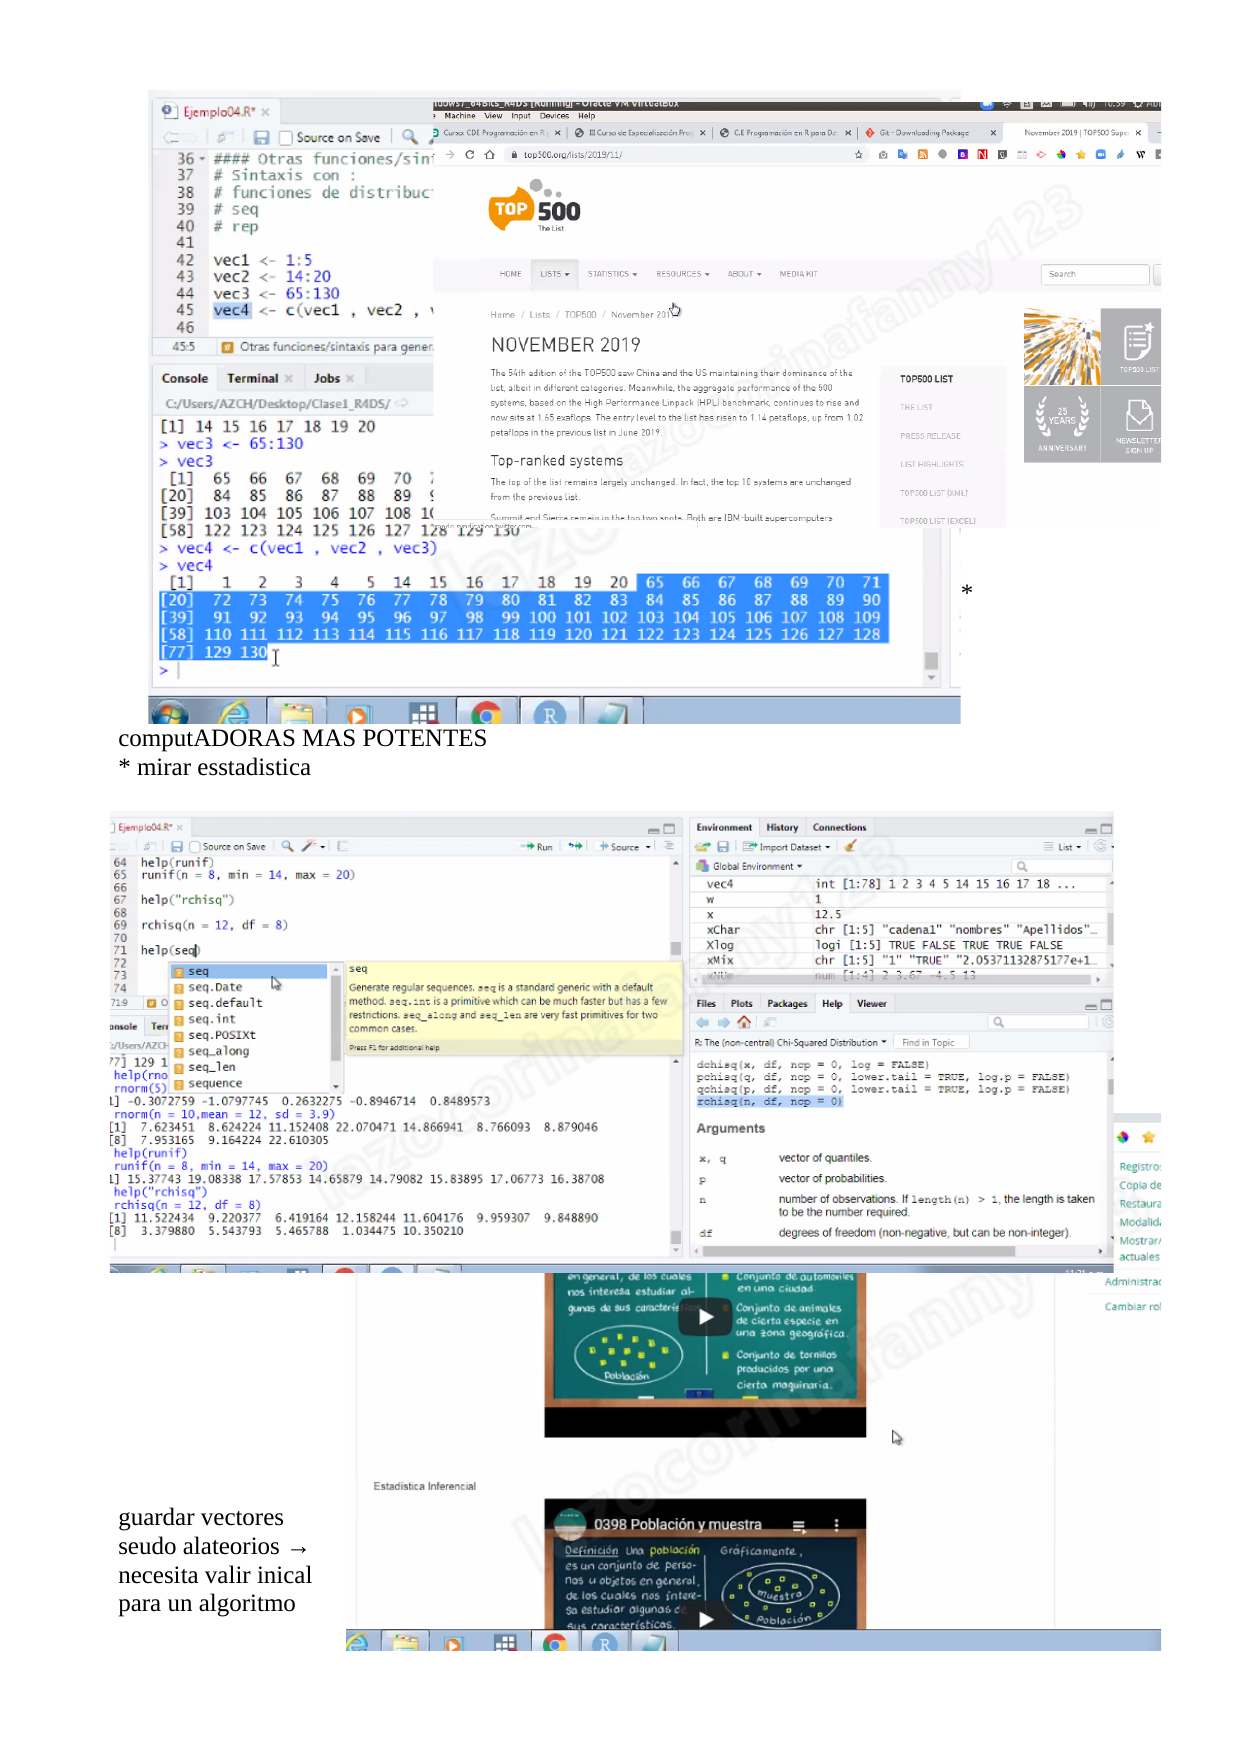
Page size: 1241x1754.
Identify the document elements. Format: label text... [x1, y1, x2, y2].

picture [109, 811, 1162, 1651]
picture [148, 90, 1162, 724]
text seudo alateorios → necesita valir inical para un algoritmo [118, 1531, 346, 1617]
text guardar vectores [118, 1502, 346, 1531]
text * mirar esstadistica [118, 752, 1122, 781]
text * computADORAS MAS POTENTES [118, 578, 1122, 752]
